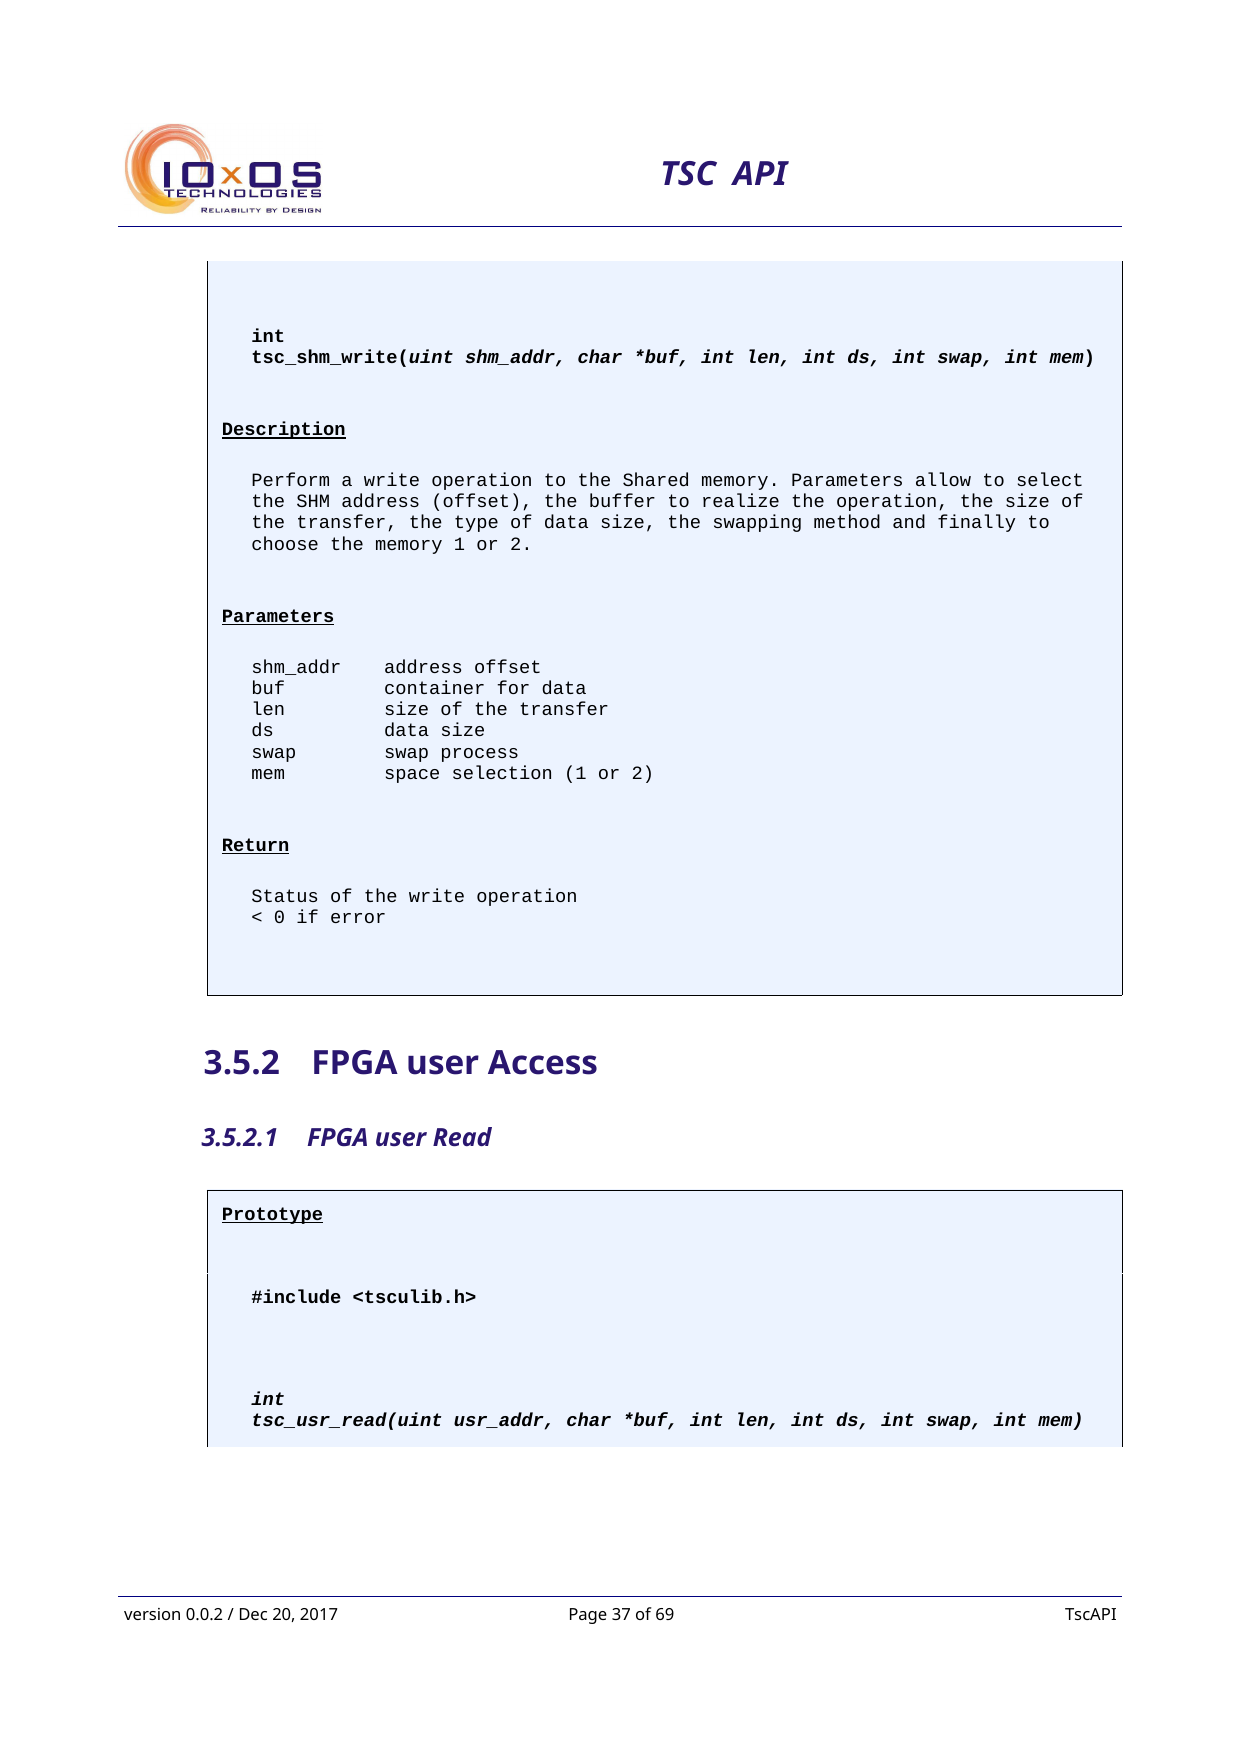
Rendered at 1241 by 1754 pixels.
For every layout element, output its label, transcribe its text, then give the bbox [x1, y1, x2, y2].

subtitle FPGA user Read [195, 1120, 1122, 1154]
subtitle FPGA user Access [195, 1039, 1122, 1084]
picture [123, 123, 323, 217]
text Perform a write operation to the Shared memory. Parameters allow to select the SHM address (offset), the buffer to realize the operation, the size of the transfer, the type of data size, the swapping method and finally to choose the memory 1 or 2. [208, 456, 1122, 556]
text shm_addr address offset [208, 643, 1122, 679]
text tsc_shm_write(uint shm_addr, char *buf, int len, int ds, int swap, int mem) [208, 348, 1122, 369]
text mem space selection (1 or 2) [208, 764, 1122, 785]
subtitle Description [208, 405, 1122, 456]
subtitle Parameters [208, 592, 1122, 643]
subtitle Return [208, 821, 1122, 872]
text int [208, 312, 1122, 348]
text < 0 if error [208, 908, 1122, 944]
text buf container for data [208, 679, 1122, 700]
text Prototype [208, 1191, 1122, 1222]
text int [208, 1375, 1122, 1411]
text #include <tsculib.h> [208, 1273, 1122, 1324]
text swap swap process [208, 742, 1122, 764]
text tsc_usr_read(uint usr_addr, char *buf, int len, int ds, int swap, int mem) [208, 1411, 1122, 1447]
text len size of the transfer [208, 700, 1122, 721]
text Status of the write operation [208, 872, 1122, 908]
text ds data size [208, 721, 1122, 742]
